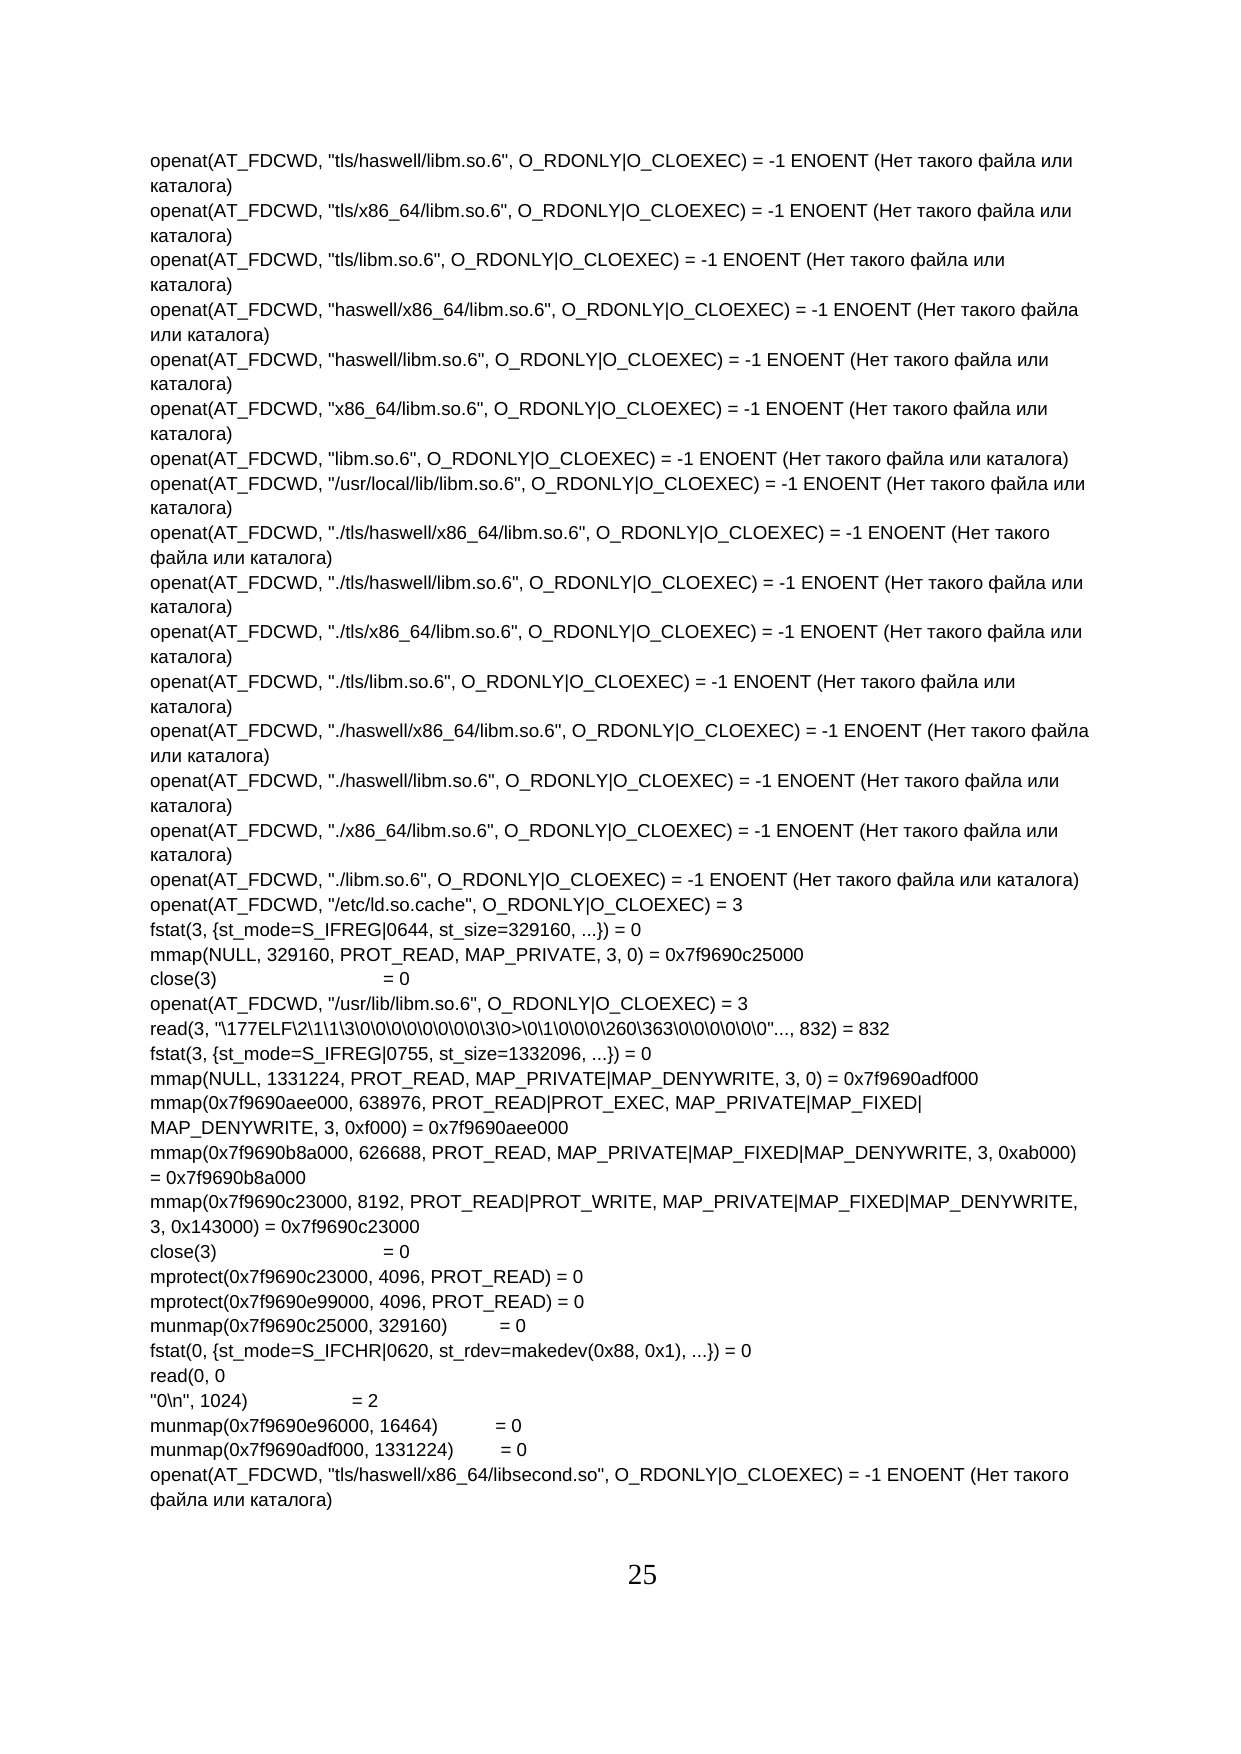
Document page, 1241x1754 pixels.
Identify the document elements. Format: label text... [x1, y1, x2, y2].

text openat(AT_FDCWD, "haswell/x86_64/libm.so.6", O_RDONLY|O_CLOEXEC) = -1 ENOENT (Нет такого файла или каталога) [150, 299, 1091, 345]
text openat(AT_FDCWD, "./haswell/x86_64/libm.so.6", O_RDONLY|O_CLOEXEC) = -1 ENOENT (Нет такого файла или каталога) [150, 720, 1091, 767]
text openat(AT_FDCWD, "tls/libm.so.6", O_RDONLY|O_CLOEXEC) = -1 ENOENT (Нет такого файла или каталога) [150, 249, 1091, 296]
text mmap(0x7f9690b8a000, 626688, PROT_READ, MAP_PRIVATE|MAP_FIXED|MAP_DENYWRITE, 3, 0xab000) = 0x7f9690b8a000 [150, 1142, 1091, 1188]
text close(3) = 0 [150, 1241, 1091, 1262]
text mmap(NULL, 1331224, PROT_READ, MAP_PRIVATE|MAP_DENYWRITE, 3, 0) = 0x7f9690adf000 [150, 1067, 1091, 1089]
text openat(AT_FDCWD, "./libm.so.6", O_RDONLY|O_CLOEXEC) = -1 ENOENT (Нет такого файла или каталога) [150, 869, 1091, 891]
text openat(AT_FDCWD, "x86_64/libm.so.6", O_RDONLY|O_CLOEXEC) = -1 ENOENT (Нет такого файла или каталога) [150, 398, 1091, 444]
text openat(AT_FDCWD, "./tls/libm.so.6", O_RDONLY|O_CLOEXEC) = -1 ENOENT (Нет такого файла или каталога) [150, 671, 1091, 717]
text fstat(3, {st_mode=S_IFREG|0644, st_size=329160, ...}) = 0 [150, 918, 1091, 940]
text openat(AT_FDCWD, "tls/x86_64/libm.so.6", O_RDONLY|O_CLOEXEC) = -1 ENOENT (Нет такого файла или каталога) [150, 199, 1091, 246]
text mmap(NULL, 329160, PROT_READ, MAP_PRIVATE, 3, 0) = 0x7f9690c25000 [150, 943, 1091, 965]
text read(0, 0 [150, 1365, 1091, 1386]
text munmap(0x7f9690c25000, 329160) = 0 [150, 1315, 1091, 1337]
text openat(AT_FDCWD, "/etc/ld.so.cache", O_RDONLY|O_CLOEXEC) = 3 [150, 894, 1091, 915]
text openat(AT_FDCWD, "haswell/libm.so.6", O_RDONLY|O_CLOEXEC) = -1 ENOENT (Нет такого файла или каталога) [150, 348, 1091, 395]
text fstat(3, {st_mode=S_IFREG|0755, st_size=1332096, ...}) = 0 [150, 1042, 1091, 1064]
text munmap(0x7f9690adf000, 1331224) = 0 [150, 1439, 1091, 1461]
text mprotect(0x7f9690e99000, 4096, PROT_READ) = 0 [150, 1290, 1091, 1312]
text openat(AT_FDCWD, "./haswell/libm.so.6", O_RDONLY|O_CLOEXEC) = -1 ENOENT (Нет такого файла или каталога) [150, 770, 1091, 816]
text read(3, "\177ELF\2\1\1\3\0\0\0\0\0\0\0\0\3\0>\0\1\0\0\0\260\363\0\0\0\0\0\0"..., 832) = 832 [150, 1018, 1091, 1039]
text openat(AT_FDCWD, "./tls/haswell/libm.so.6", O_RDONLY|O_CLOEXEC) = -1 ENOENT (Нет такого файла или каталога) [150, 571, 1091, 618]
text openat(AT_FDCWD, "libm.so.6", O_RDONLY|O_CLOEXEC) = -1 ENOENT (Нет такого файла или каталога) [150, 447, 1091, 469]
text mmap(0x7f9690c23000, 8192, PROT_READ|PROT_WRITE, MAP_PRIVATE|MAP_FIXED|MAP_DENYWRITE, 3, 0x143000) = 0x7f9690c23000 [150, 1191, 1091, 1238]
text openat(AT_FDCWD, "./tls/x86_64/libm.so.6", O_RDONLY|O_CLOEXEC) = -1 ENOENT (Нет такого файла или каталога) [150, 621, 1091, 667]
text openat(AT_FDCWD, "./x86_64/libm.so.6", O_RDONLY|O_CLOEXEC) = -1 ENOENT (Нет такого файла или каталога) [150, 819, 1091, 866]
text openat(AT_FDCWD, "tls/haswell/x86_64/libsecond.so", O_RDONLY|O_CLOEXEC) = -1 ENOENT (Нет такого файла или каталога) [150, 1464, 1091, 1510]
text mmap(0x7f9690aee000, 638976, PROT_READ|PROT_EXEC, MAP_PRIVATE|MAP_FIXED|MAP_DENYWRITE, 3, 0xf000) = 0x7f9690aee000 [150, 1092, 1091, 1138]
text openat(AT_FDCWD, "./tls/haswell/x86_64/libm.so.6", O_RDONLY|O_CLOEXEC) = -1 ENOENT (Нет такого файла или каталога) [150, 522, 1091, 568]
text fstat(0, {st_mode=S_IFCHR|0620, st_rdev=makedev(0x88, 0x1), ...}) = 0 [150, 1340, 1091, 1362]
text openat(AT_FDCWD, "/usr/lib/libm.so.6", O_RDONLY|O_CLOEXEC) = 3 [150, 993, 1091, 1014]
text close(3) = 0 [150, 968, 1091, 990]
text "0\n", 1024) = 2 [150, 1389, 1091, 1411]
text munmap(0x7f9690e96000, 16464) = 0 [150, 1414, 1091, 1436]
text mprotect(0x7f9690c23000, 4096, PROT_READ) = 0 [150, 1266, 1091, 1287]
text openat(AT_FDCWD, "/usr/local/lib/libm.so.6", O_RDONLY|O_CLOEXEC) = -1 ENOENT (Нет такого файла или каталога) [150, 472, 1091, 519]
text openat(AT_FDCWD, "tls/haswell/libm.so.6", O_RDONLY|O_CLOEXEC) = -1 ENOENT (Нет такого файла или каталога) [150, 150, 1091, 196]
